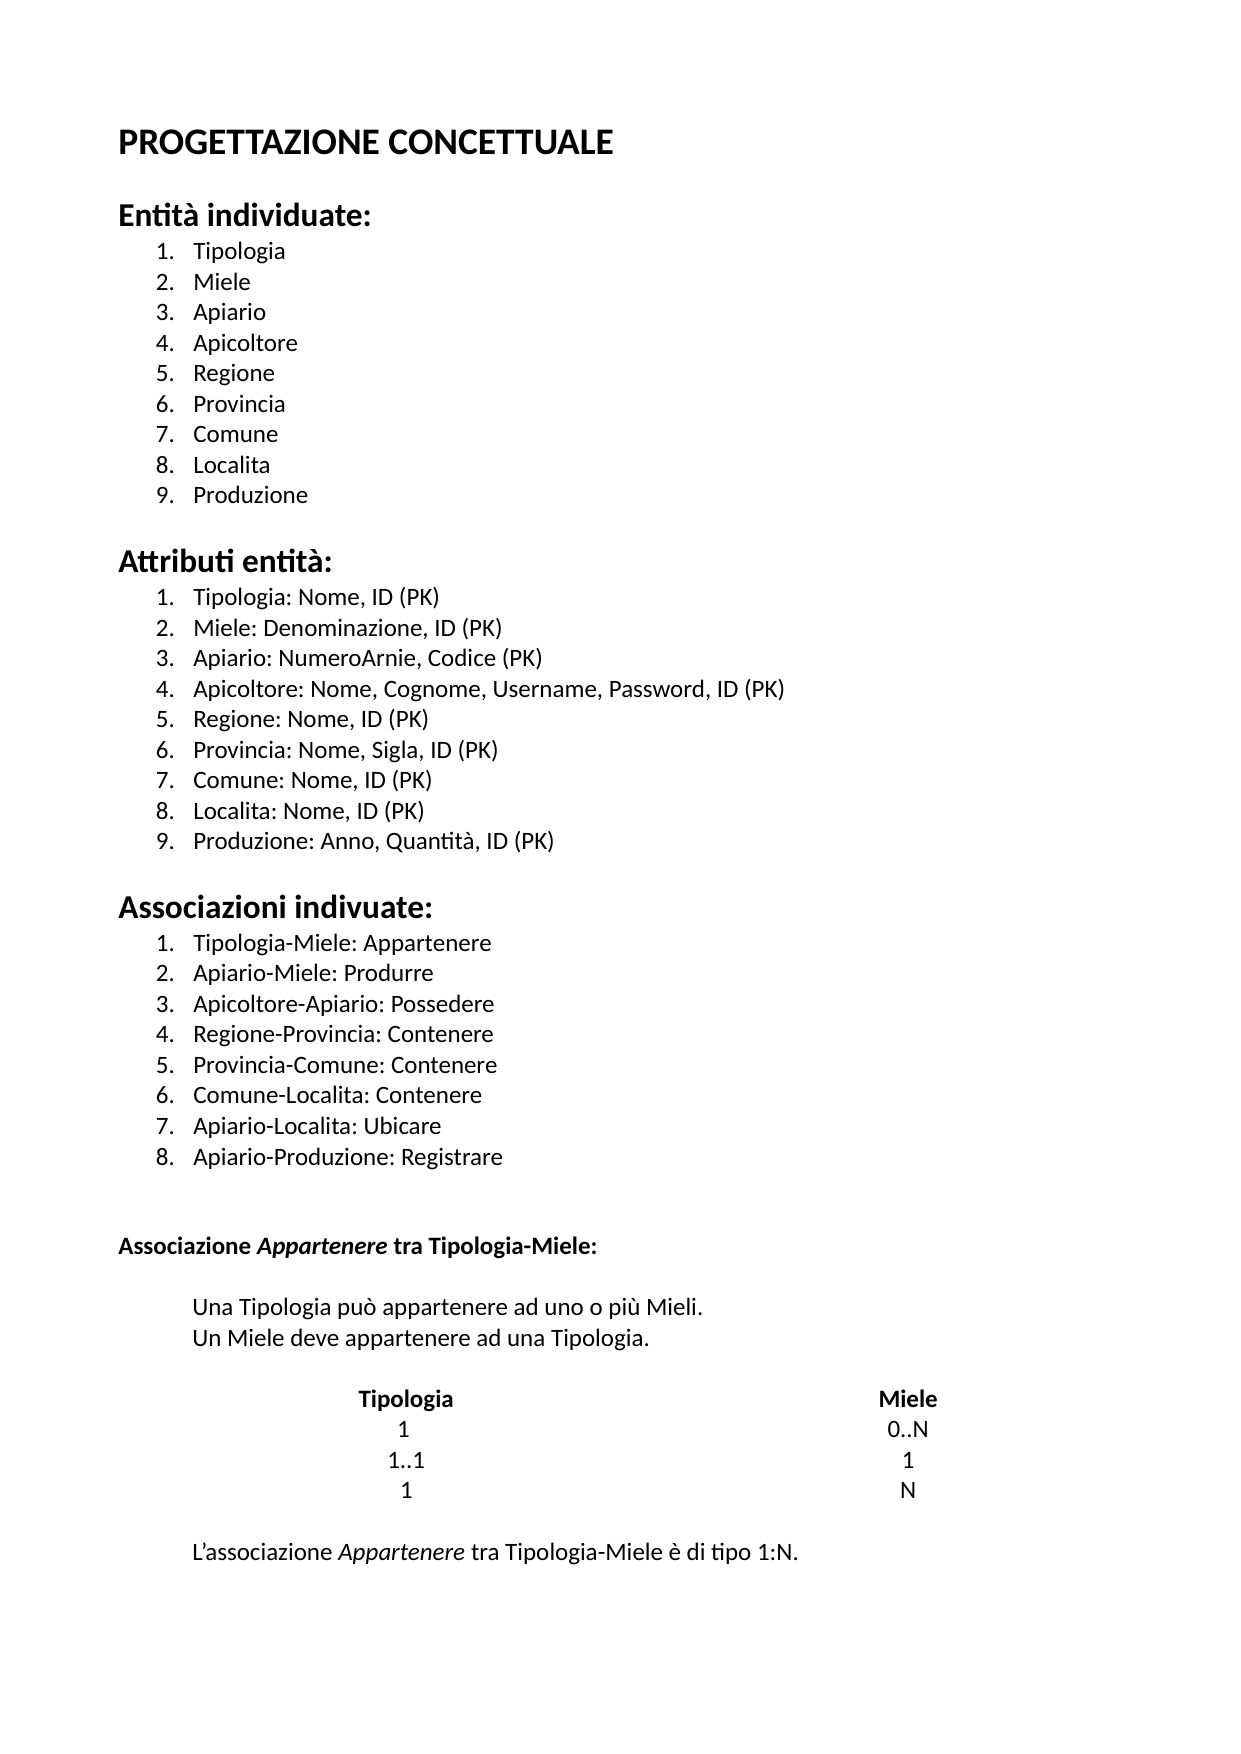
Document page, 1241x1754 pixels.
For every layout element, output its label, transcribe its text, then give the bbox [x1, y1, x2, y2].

list Provincia: Nome, Sigla, ID (PK) [156, 734, 1122, 764]
list Tipologia-Miele: Appartenere [156, 927, 1122, 958]
list Provincia [156, 388, 1122, 418]
list Produzione: Anno, Quantità, ID (PK) [156, 825, 1122, 856]
list Regione: Nome, ID (PK) [156, 703, 1122, 734]
list Regione-Provincia: Contenere [156, 1019, 1122, 1049]
list Localita [156, 449, 1122, 479]
text Associazione Appartenere tra Tipologia-Miele: [118, 1231, 1122, 1261]
text Entità individuate: [118, 194, 1122, 235]
list Apiario-Produzione: Registrare [156, 1141, 1122, 1171]
table_cell 1..1 [118, 1444, 620, 1475]
table_cell 1 [118, 1414, 620, 1444]
list Apiario-Miele: Produrre [156, 958, 1122, 988]
list Apiario: NumeroArnie, Codice (PK) [156, 642, 1122, 673]
list Comune-Localita: Contenere [156, 1080, 1122, 1110]
list Localita: Nome, ID (PK) [156, 795, 1122, 825]
text PROGETTAZIONE CONCETTUALE [118, 118, 1122, 164]
list Apiario-Localita: Ubicare [156, 1110, 1122, 1141]
list Comune: Nome, ID (PK) [156, 764, 1122, 795]
table_header Miele [620, 1383, 1122, 1414]
table_header Tipologia [118, 1383, 620, 1414]
list Produzione [156, 479, 1122, 510]
list Provincia-Comune: Contenere [156, 1049, 1122, 1080]
list Regione [156, 357, 1122, 388]
list Miele: Denominazione, ID (PK) [156, 612, 1122, 642]
list Apicoltore: Nome, Cognome, Username, Password, ID (PK) [156, 673, 1122, 703]
text Una Tipologia può appartenere ad uno o più Mieli. [192, 1292, 1122, 1322]
table_cell 1 [118, 1475, 620, 1505]
table_cell 0..N [620, 1414, 1122, 1444]
list Tipologia: Nome, ID (PK) [156, 581, 1122, 612]
text L’associazione Appartenere tra Tipologia-Miele è di tipo 1:N. [192, 1536, 1122, 1566]
list Apicoltore [156, 327, 1122, 357]
list Tipologia [156, 235, 1122, 266]
text Attributi entità: [118, 540, 1122, 581]
table_cell 1 [620, 1444, 1122, 1475]
list Miele [156, 266, 1122, 296]
text Associazioni indivuate: [118, 886, 1122, 927]
text Un Miele deve appartenere ad una Tipologia. [192, 1322, 1122, 1353]
list Apicoltore-Apiario: Possedere [156, 988, 1122, 1019]
list Comune [156, 418, 1122, 449]
table_cell N [620, 1475, 1122, 1505]
list Apiario [156, 296, 1122, 327]
